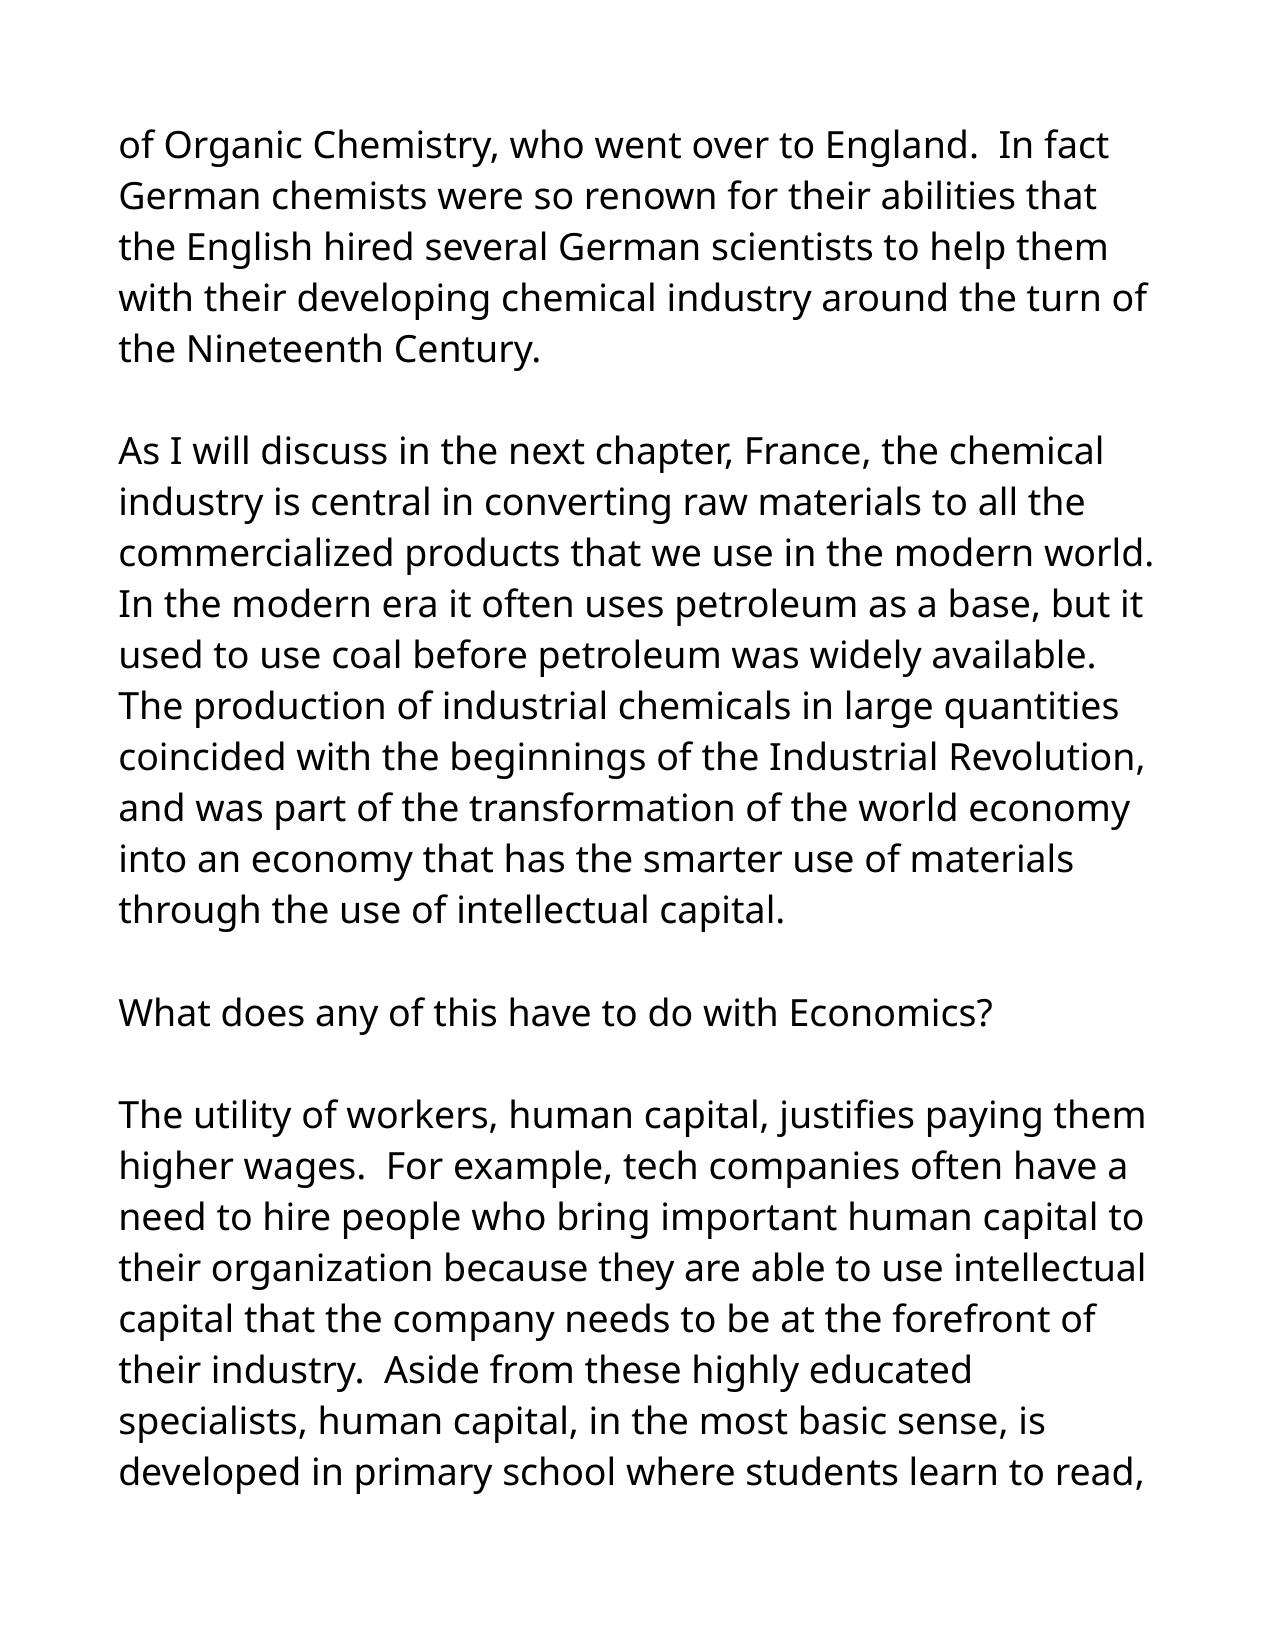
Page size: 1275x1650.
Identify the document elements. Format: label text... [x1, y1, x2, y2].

text of Organic Chemistry, who went over to England. In fact German chemists were so renown for their abilities that the English hired several German scientists to help them with their developing chemical industry around the turn of the Nineteenth Century. [118, 118, 1157, 373]
text The utility of workers, human capital, justifies paying them higher wages. For example, tech companies often have a need to hire people who bring important human capital to their organization because they are able to use intellectual capital that the company needs to be at the forefront of their industry. Aside from these highly educated specialists, human capital, in the most basic sense, is developed in primary school where students learn to read, [118, 1088, 1157, 1496]
text As I will discuss in the next chapter, France, the chemical industry is central in converting raw materials to all the commercialized products that we use in the modern world. In the modern era it often uses petroleum as a base, but it used to use coal before petroleum was widely available. The production of industrial chemicals in large quantities coincided with the beginnings of the Industrial Revolution, and was part of the transformation of the world economy into an economy that has the smarter use of materials through the use of intellectual capital. [118, 424, 1157, 935]
text What does any of this have to do with Economics? [118, 986, 1157, 1037]
